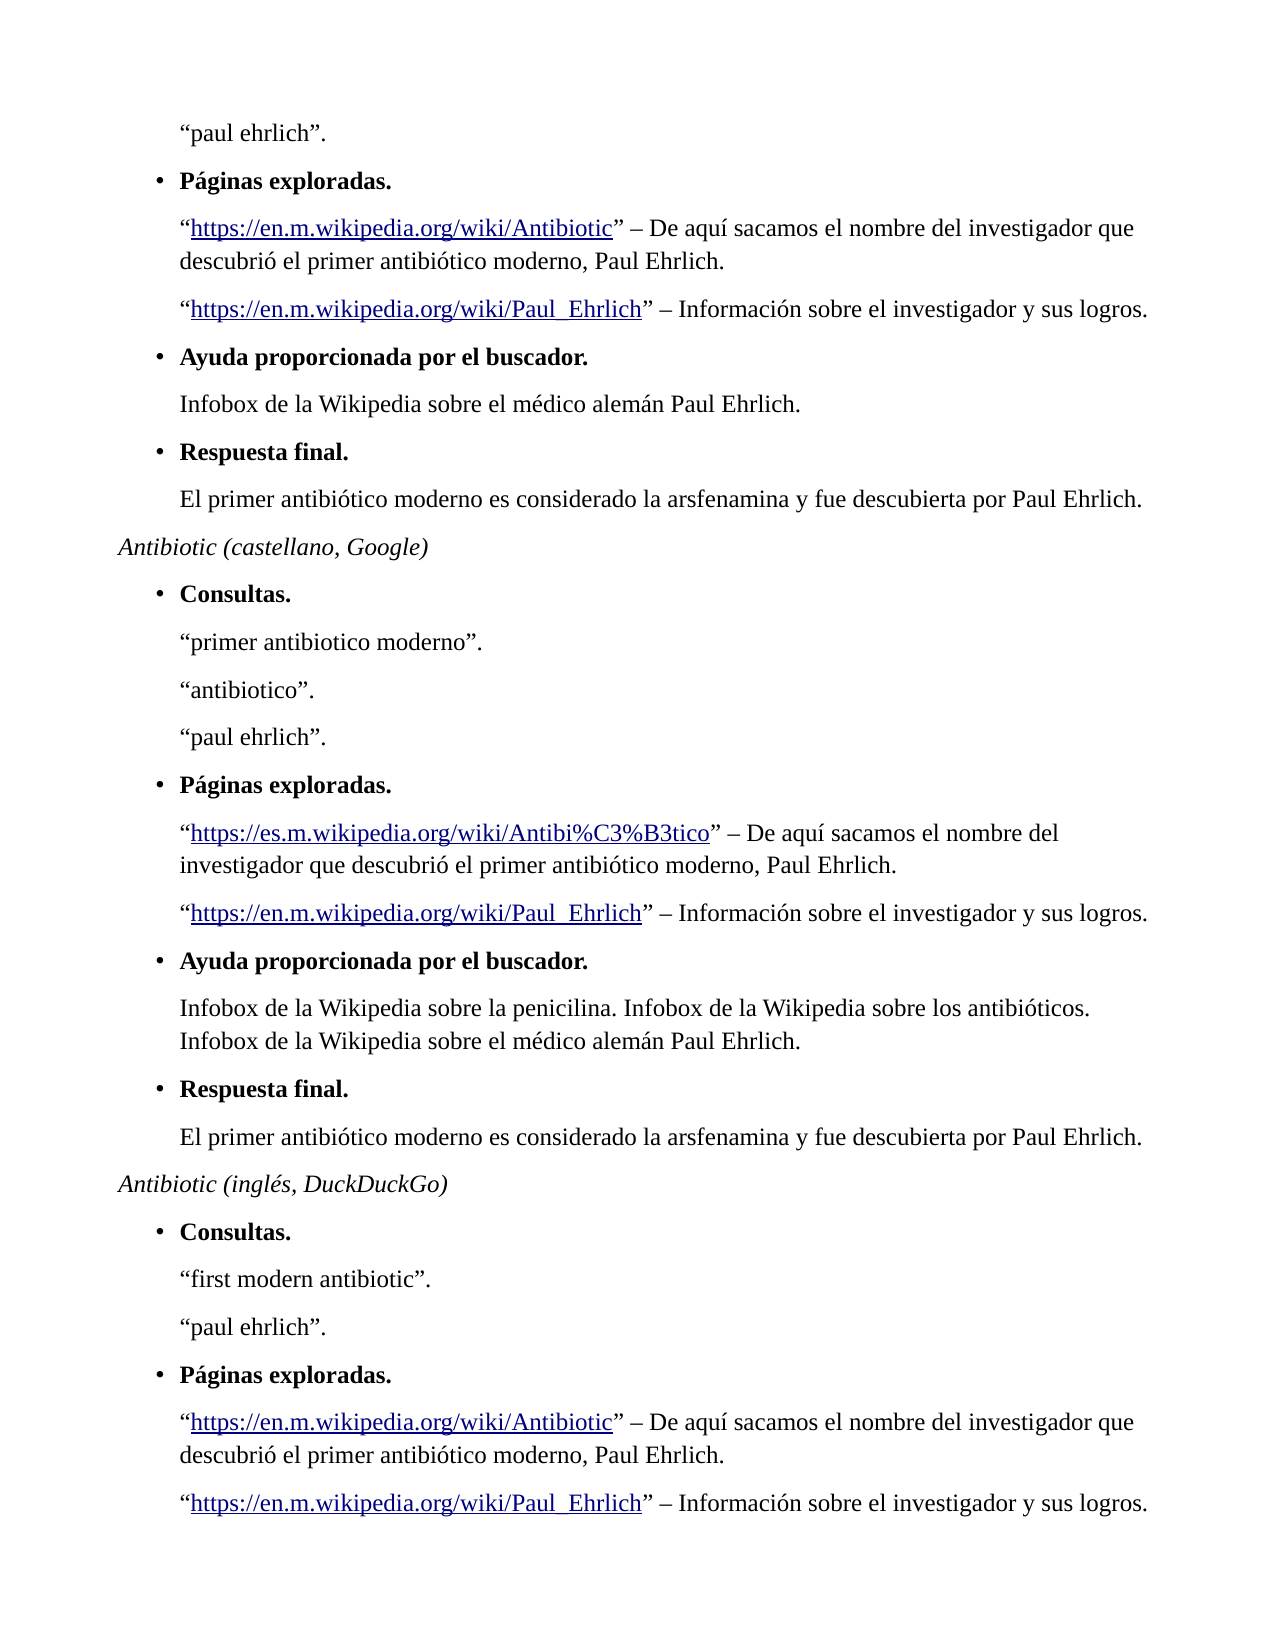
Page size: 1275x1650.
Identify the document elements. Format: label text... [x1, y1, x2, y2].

list “https://es.m.wikipedia.org/wiki/Antibi%C3%B3tico” – De aquí sacamos el nombre del investigador que descubrió el primer antibiótico moderno, Paul Ehrlich. [156, 818, 1157, 879]
list Ayuda proporcionada por el buscador. [156, 946, 1157, 974]
list Páginas exploradas. [156, 166, 1157, 194]
list “antibiotico”. [156, 675, 1157, 703]
list “https://en.m.wikipedia.org/wiki/Paul_Ehrlich” – Información sobre el investigador y sus logros. [156, 898, 1157, 927]
list “https://en.m.wikipedia.org/wiki/Antibiotic” – De aquí sacamos el nombre del investigador que descubrió el primer antibiótico moderno, Paul Ehrlich. [156, 1407, 1157, 1469]
list “paul ehrlich”. [156, 118, 1157, 147]
list Respuesta final. [156, 437, 1157, 466]
text Antibiotic (inglés, DuckDuckGo) [118, 1169, 1157, 1198]
list Consultas. [156, 579, 1157, 608]
list Infobox de la Wikipedia sobre la penicilina. Infobox de la Wikipedia sobre los antibióticos. Infobox de la Wikipedia sobre el médico alemán Paul Ehrlich. [156, 993, 1157, 1055]
list Páginas exploradas. [156, 770, 1157, 799]
list “https://en.m.wikipedia.org/wiki/Paul_Ehrlich” – Información sobre el investigador y sus logros. [156, 294, 1157, 323]
list “https://en.m.wikipedia.org/wiki/Antibiotic” – De aquí sacamos el nombre del investigador que descubrió el primer antibiótico moderno, Paul Ehrlich. [156, 213, 1157, 275]
list Infobox de la Wikipedia sobre el médico alemán Paul Ehrlich. [156, 389, 1157, 418]
list El primer antibiótico moderno es considerado la arsfenamina y fue descubierta por Paul Ehrlich. [156, 484, 1157, 513]
list “paul ehrlich”. [156, 722, 1157, 751]
text Antibiotic (castellano, Google) [118, 532, 1157, 561]
list “paul ehrlich”. [156, 1312, 1157, 1341]
list Páginas exploradas. [156, 1360, 1157, 1388]
list “first modern antibiotic”. [156, 1264, 1157, 1293]
list Respuesta final. [156, 1074, 1157, 1103]
list Ayuda proporcionada por el buscador. [156, 342, 1157, 370]
list “https://en.m.wikipedia.org/wiki/Paul_Ehrlich” – Información sobre el investigador y sus logros. [156, 1488, 1157, 1517]
list Consultas. [156, 1217, 1157, 1246]
list “primer antibiotico moderno”. [156, 627, 1157, 656]
list El primer antibiótico moderno es considerado la arsfenamina y fue descubierta por Paul Ehrlich. [156, 1122, 1157, 1150]
